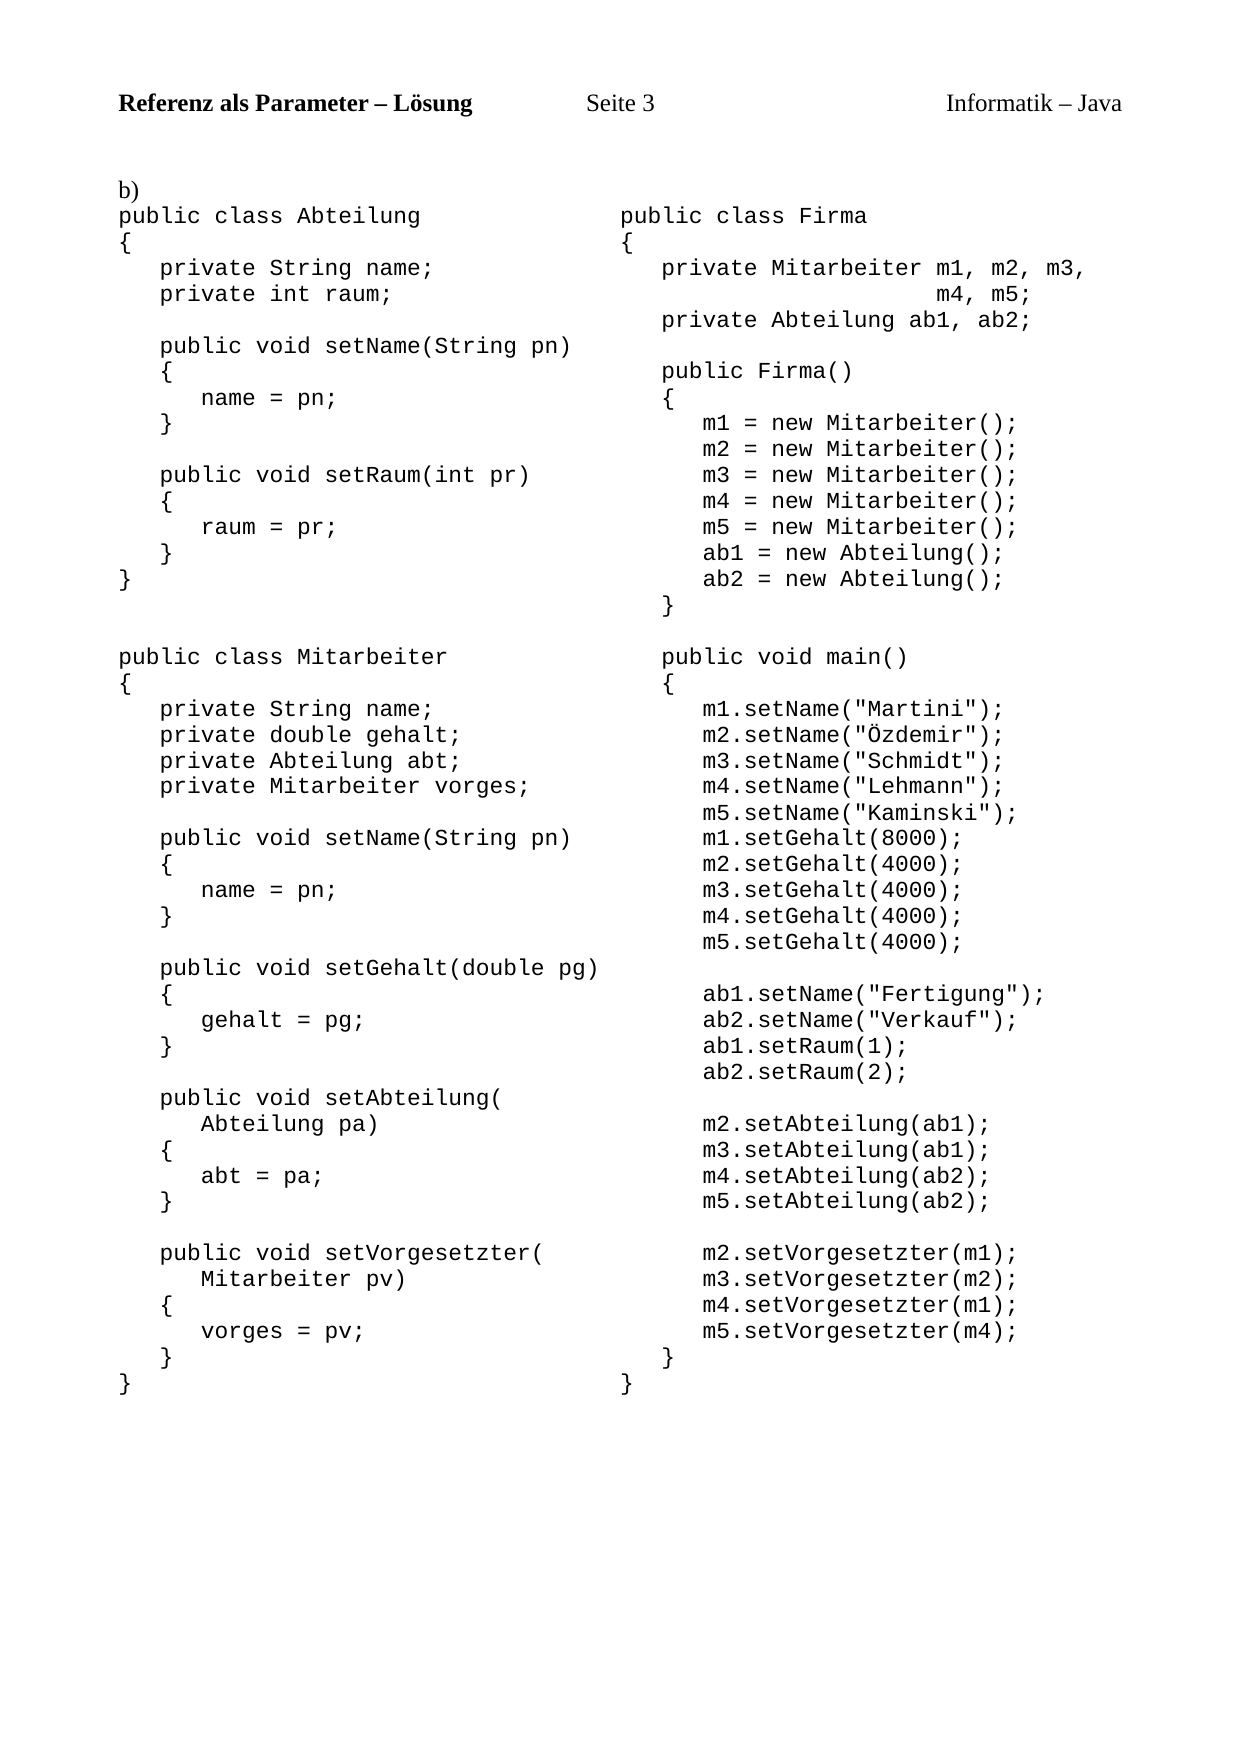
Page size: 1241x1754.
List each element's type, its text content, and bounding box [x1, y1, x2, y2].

text b) [118, 176, 1122, 204]
table_header public class Abteilung { private String name; private int raum; public void setName(String pn) { name = pn; } public void setRaum(int pr) { raum = pr; } } public class Mitarbeiter { private String name; private double gehalt; private Abteilung abt; private Mitarbeiter vorges; public void setName(String pn) { name = pn; } public void setGehalt(double pg) { gehalt = pg; } public void setAbteilung( Abteilung pa) { abt = pa; } public void setVorgesetzter( Mitarbeiter pv) { vorges = pv; } } [118, 204, 620, 1397]
table_header public class Firma { private Mitarbeiter m1, m2, m3, m4, m5; private Abteilung ab1, ab2; public Firma() { m1 = new Mitarbeiter(); m2 = new Mitarbeiter(); m3 = new Mitarbeiter(); m4 = new Mitarbeiter(); m5 = new Mitarbeiter(); ab1 = new Abteilung(); ab2 = new Abteilung(); } public void main() { m1.setName("Martini"); m2.setName("Özdemir"); m3.setName("Schmidt"); m4.setName("Lehmann"); m5.setName("Kaminski"); m1.setGehalt(8000); m2.setGehalt(4000); m3.setGehalt(4000); m4.setGehalt(4000); m5.setGehalt(4000); ab1.setName("Fertigung"); ab2.setName("Verkauf"); ab1.setRaum(1); ab2.setRaum(2); m2.setAbteilung(ab1); m3.setAbteilung(ab1); m4.setAbteilung(ab2); m5.setAbteilung(ab2); m2.setVorgesetzter(m1); m3.setVorgesetzter(m2); m4.setVorgesetzter(m1); m5.setVorgesetzter(m4); } } [620, 204, 1122, 1397]
